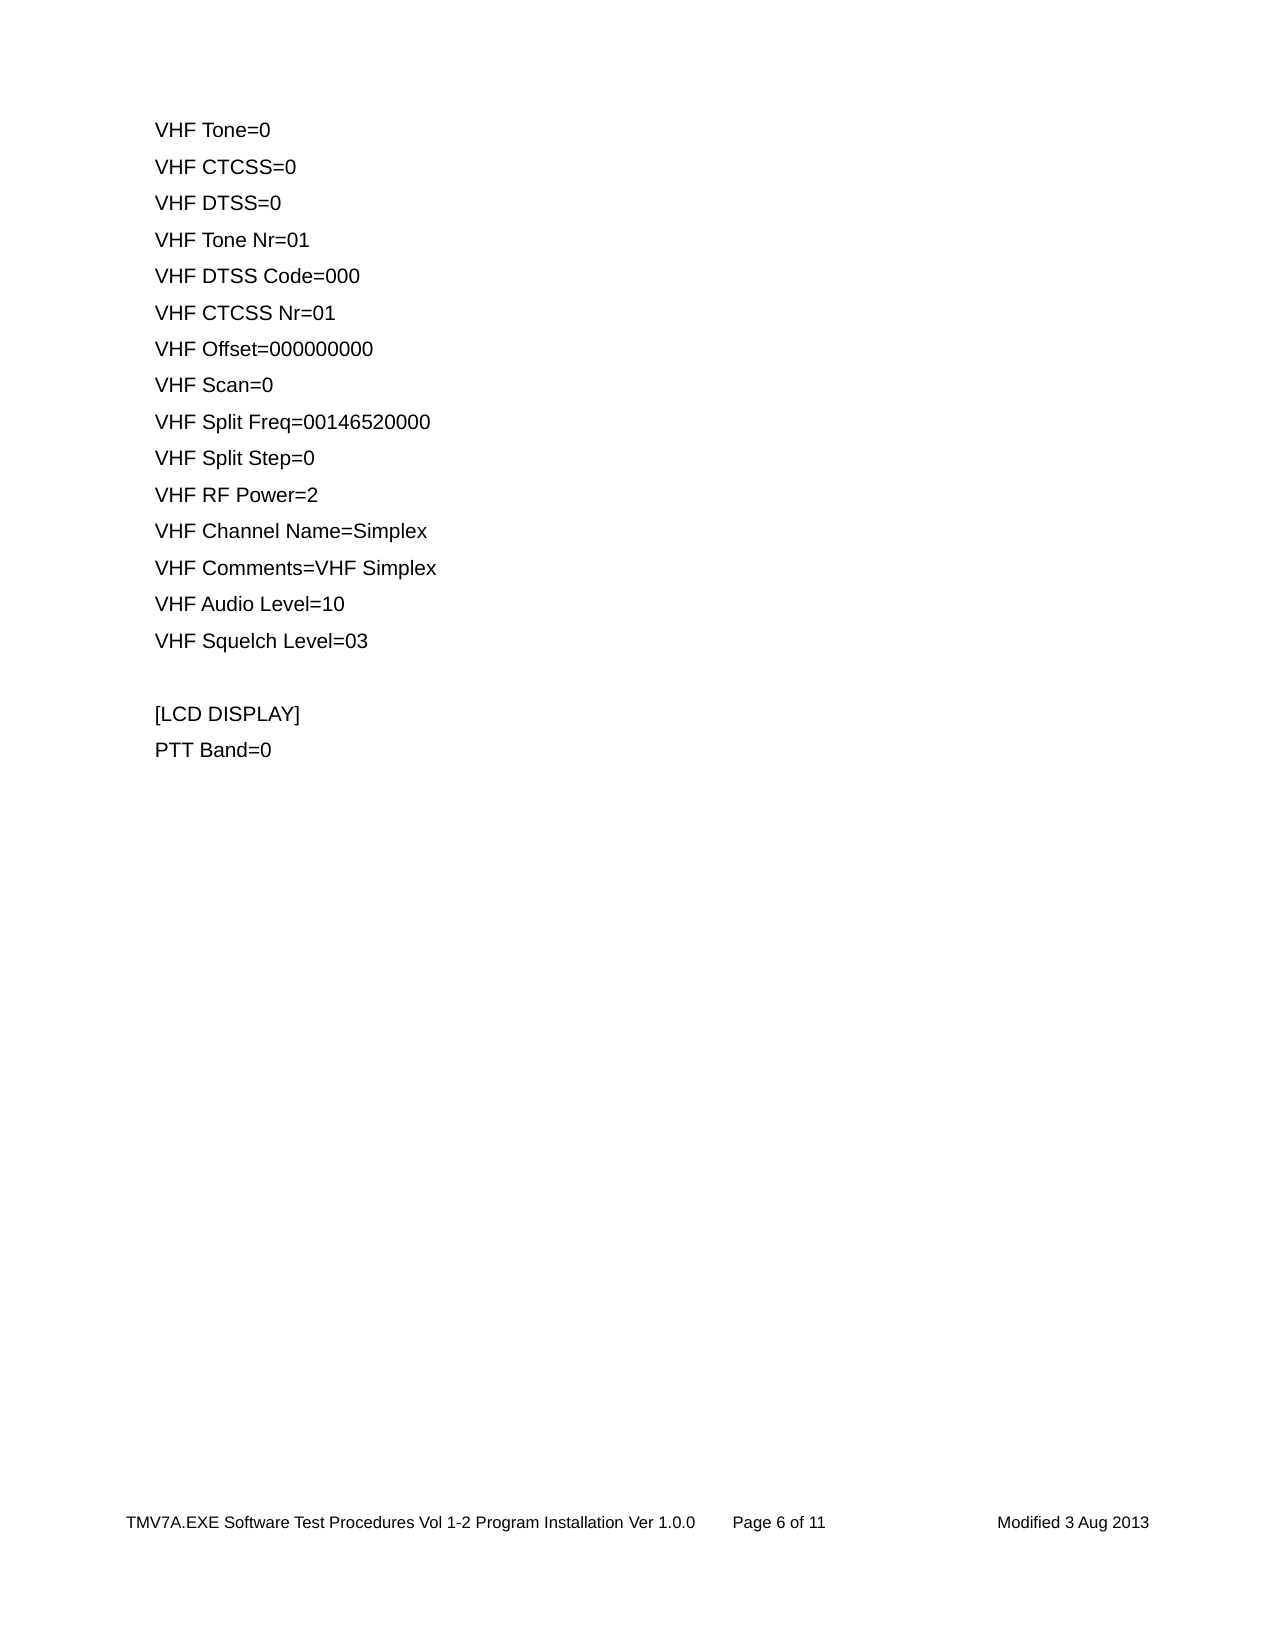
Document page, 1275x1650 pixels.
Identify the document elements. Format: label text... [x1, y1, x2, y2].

text VHF Offset=000000000 [154, 337, 1157, 361]
text PTT Band=0 [154, 738, 1157, 762]
text VHF Scan=0 [154, 373, 1157, 397]
text VHF Channel Name=Simplex [154, 519, 1157, 543]
text VHF RF Power=2 [154, 483, 1157, 507]
text [LCD DISPLAY] [154, 701, 1157, 725]
text VHF CTCSS=0 [154, 154, 1157, 178]
text VHF Tone Nr=01 [154, 227, 1157, 251]
text VHF DTSS=0 [154, 191, 1157, 215]
text VHF Comments=VHF Simplex [154, 556, 1157, 579]
text VHF DTSS Code=000 [154, 264, 1157, 288]
text VHF Tone=0 [154, 118, 1157, 142]
text VHF Split Step=0 [154, 446, 1157, 470]
text VHF Audio Level=10 [154, 592, 1157, 616]
text VHF CTCSS Nr=01 [154, 300, 1157, 324]
text VHF Squelch Level=03 [154, 628, 1157, 652]
text VHF Split Freq=00146520000 [154, 410, 1157, 434]
